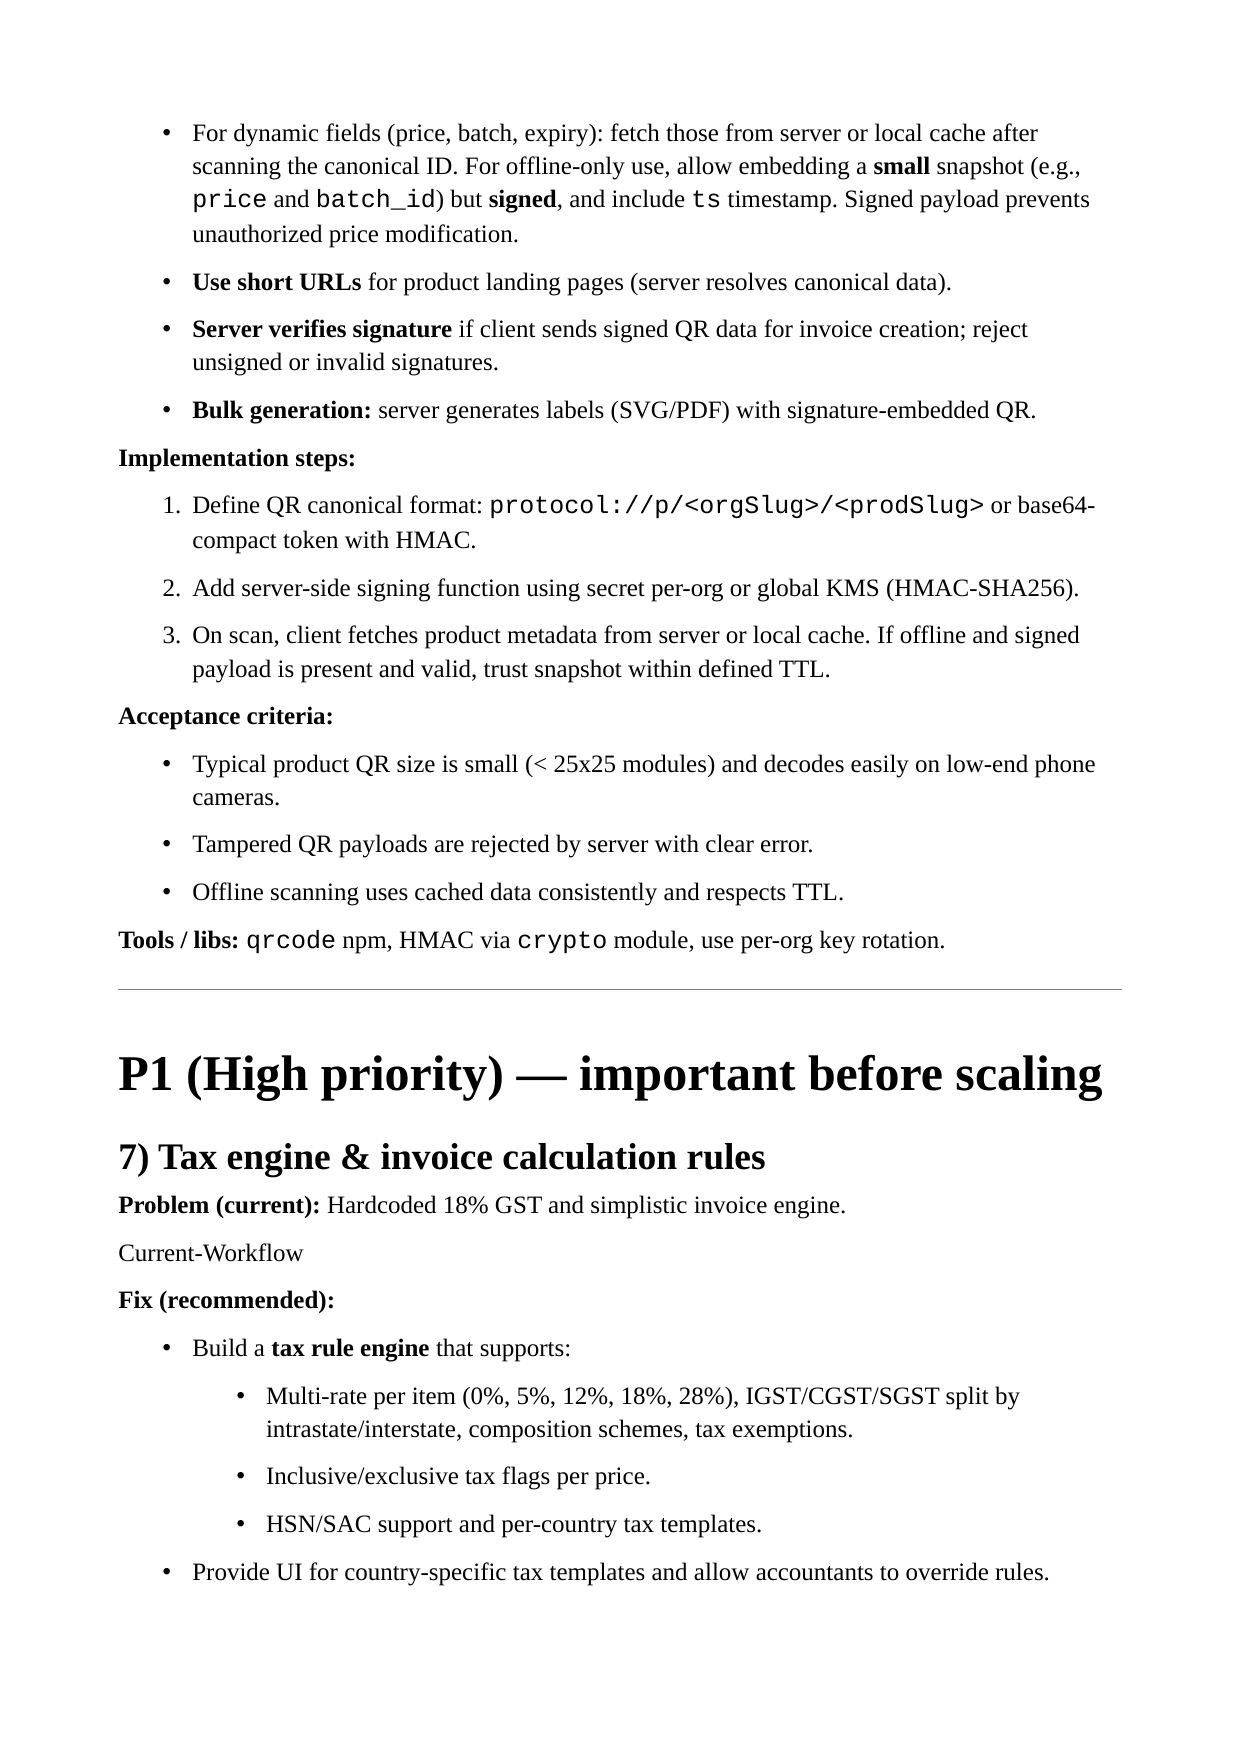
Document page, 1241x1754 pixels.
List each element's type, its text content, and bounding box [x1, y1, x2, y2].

list Build a tax rule engine that supports: [162, 1333, 1122, 1362]
list Server verifies signature if client sends signed QR data for invoice creation; reject unsigned or invalid signatures. [162, 314, 1122, 376]
list Offline scanning uses cached data consistently and respects TTL. [162, 877, 1122, 906]
list Typical product QR size is small (< 25x25 modules) and decodes easily on low-end phone cameras. [162, 749, 1122, 811]
text Problem (current): Hardcoded 18% GST and simplistic invoice engine. [118, 1190, 1122, 1219]
list Define QR canonical format: protocol://p/<orgSlug>/<prodSlug> or base64-compact token with HMAC. [162, 490, 1122, 554]
text Current-Workflow [118, 1238, 1122, 1267]
list Use short URLs for product landing pages (server resolves canonical data). [162, 267, 1122, 296]
list Tampered QR payloads are rejected by server with clear error. [162, 829, 1122, 858]
list On scan, client fetches product metadata from server or local cache. If offline and signed payload is present and valid, trust snapshot within defined TTL. [162, 621, 1122, 682]
list Provide UI for country-specific tax templates and allow accountants to override rules. [162, 1557, 1122, 1585]
subtitle 7) Tax engine & invoice calculation rules [118, 1135, 1122, 1178]
list Add server-side signing function using secret per-org or global KMS (HMAC-SHA256). [162, 573, 1122, 602]
list For dynamic fields (price, batch, expiry): fetch those from server or local cache after scanning the canonical ID. For offline-only use, allow embedding a small snapshot (e.g., price and batch_id) but signed, and include ts timestamp. Signed payload prevents unauthorized price modification. [162, 118, 1122, 248]
list Inclusive/exclusive tax flags per price. [236, 1461, 1122, 1490]
text Fix (recommended): [118, 1286, 1122, 1314]
list Multi-rate per item (0%, 5%, 12%, 18%, 28%), IGST/CGST/SGST split by intrastate/interstate, composition schemes, tax exemptions. [236, 1381, 1122, 1443]
list Bulk generation: server generates labels (SVG/PDF) with signature-embedded QR. [162, 395, 1122, 424]
text Tools / libs: qrcode npm, HMAC via crypto module, use per-org key rotation. [118, 925, 1122, 956]
list HSN/SAC support and per-country tax templates. [236, 1509, 1122, 1538]
text Acceptance criteria: [118, 701, 1122, 730]
text Implementation steps: [118, 443, 1122, 471]
subtitle P1 (High priority) — important before scaling [118, 1044, 1122, 1101]
